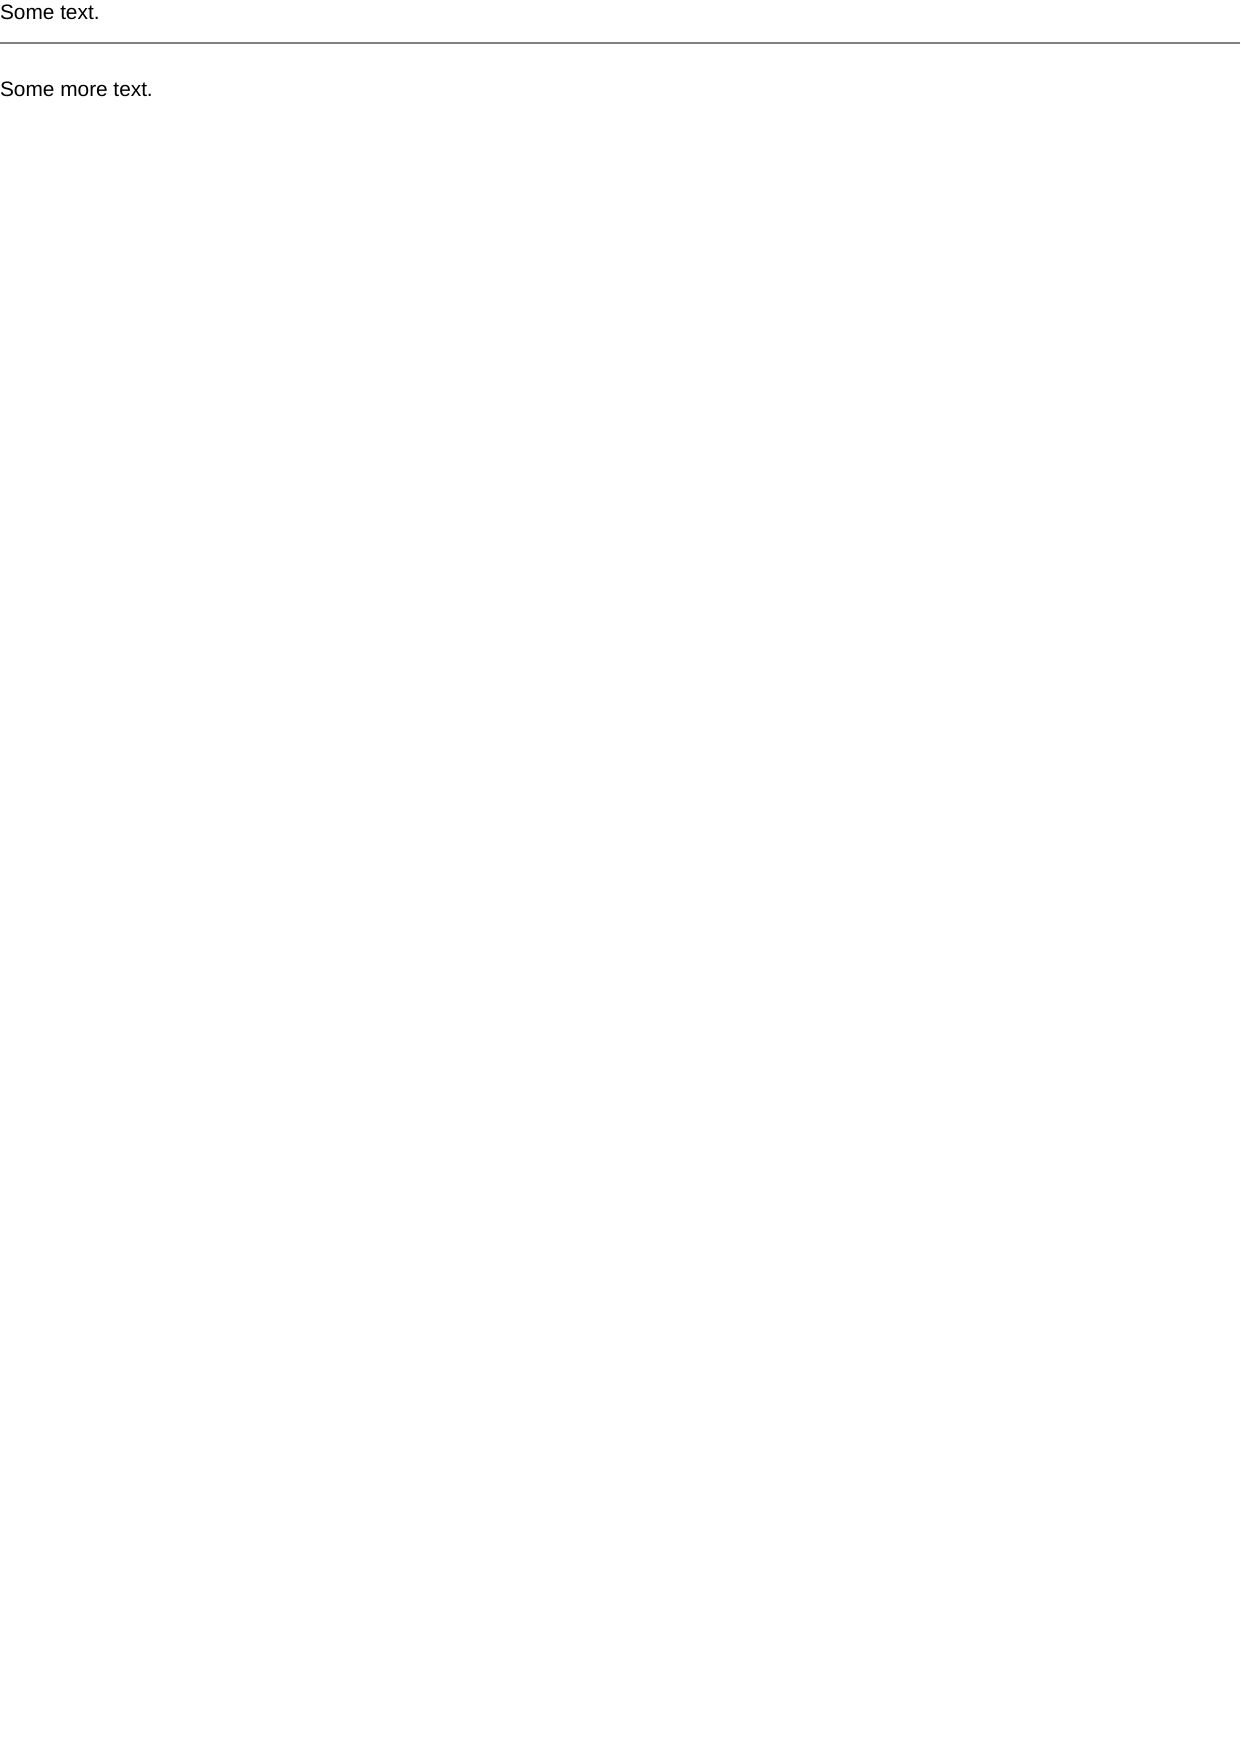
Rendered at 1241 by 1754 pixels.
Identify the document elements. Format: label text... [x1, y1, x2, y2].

text Some text. [0, 0, 1240, 24]
text Some more text. [0, 77, 1240, 101]
